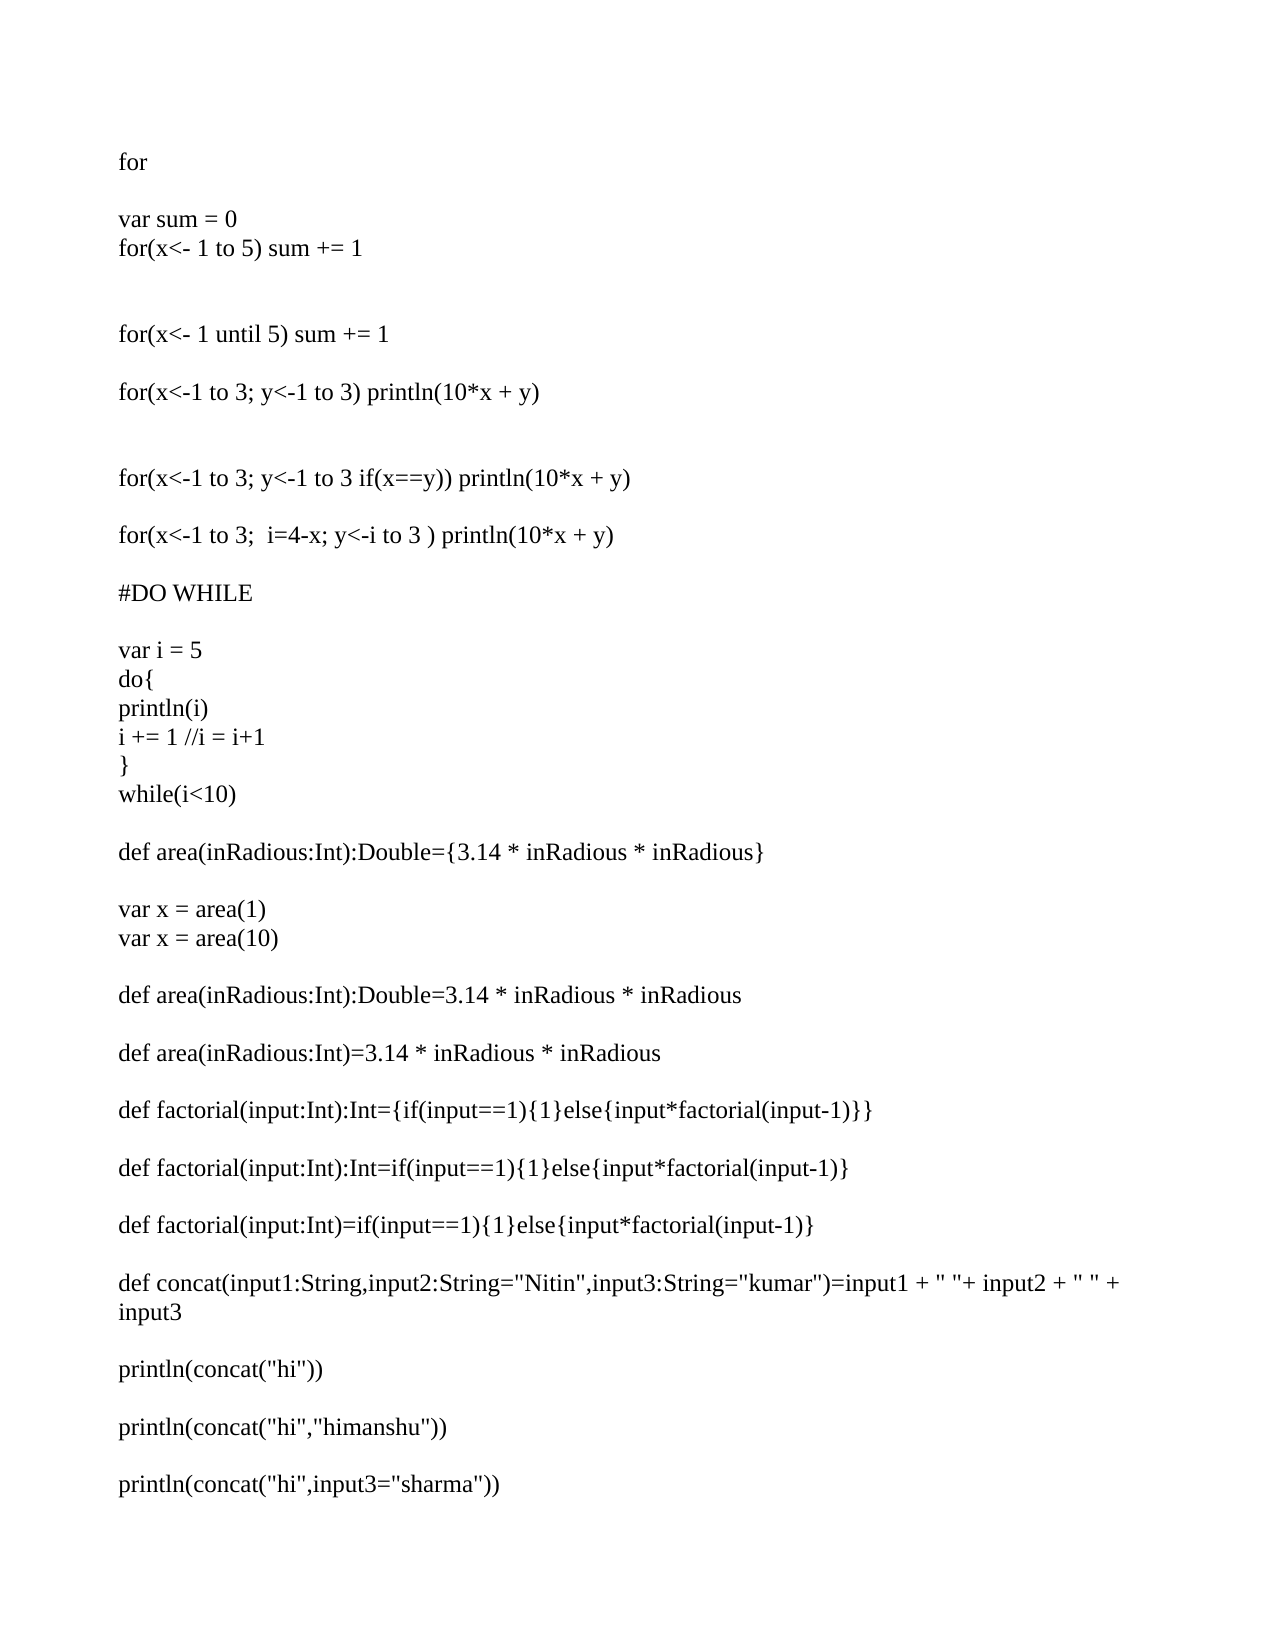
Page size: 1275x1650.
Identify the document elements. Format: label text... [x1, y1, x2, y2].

text while(i<10) [118, 779, 1157, 808]
text println(concat("hi","himanshu")) [118, 1412, 1157, 1441]
text for [118, 147, 1157, 176]
text var i = 5 [118, 636, 1157, 664]
text def area(inRadious:Int)=3.14 * inRadious * inRadious [118, 1038, 1157, 1067]
text for(x<-1 to 3; y<-1 to 3 if(x==y)) println(10*x + y) [118, 463, 1157, 492]
text println(concat("hi")) [118, 1354, 1157, 1383]
text for(x<- 1 until 5) sum += 1 [118, 319, 1157, 348]
text var x = area(1) [118, 894, 1157, 923]
text var sum = 0 [118, 204, 1157, 233]
text println(concat("hi",input3="sharma")) [118, 1469, 1157, 1498]
text def factorial(input:Int):Int={if(input==1){1}else{input*factorial(input-1)}} [118, 1096, 1157, 1124]
text for(x<-1 to 3; y<-1 to 3) println(10*x + y) [118, 377, 1157, 406]
text do{ [118, 664, 1157, 693]
text } [118, 751, 1157, 779]
text i += 1 //i = i+1 [118, 722, 1157, 751]
text for(x<-1 to 3; i=4-x; y<-i to 3 ) println(10*x + y) [118, 521, 1157, 549]
text for(x<- 1 to 5) sum += 1 [118, 233, 1157, 262]
text def factorial(input:Int)=if(input==1){1}else{input*factorial(input-1)} [118, 1211, 1157, 1239]
text def factorial(input:Int):Int=if(input==1){1}else{input*factorial(input-1)} [118, 1153, 1157, 1182]
text #DO WHILE [118, 578, 1157, 607]
text def area(inRadious:Int):Double=3.14 * inRadious * inRadious [118, 981, 1157, 1009]
text def concat(input1:String,input2:String="Nitin",input3:String="kumar")=input1 + " "+ input2 + " " + input3 [118, 1268, 1157, 1326]
text println(i) [118, 693, 1157, 722]
text var x = area(10) [118, 923, 1157, 952]
text def area(inRadious:Int):Double={3.14 * inRadious * inRadious} [118, 837, 1157, 866]
